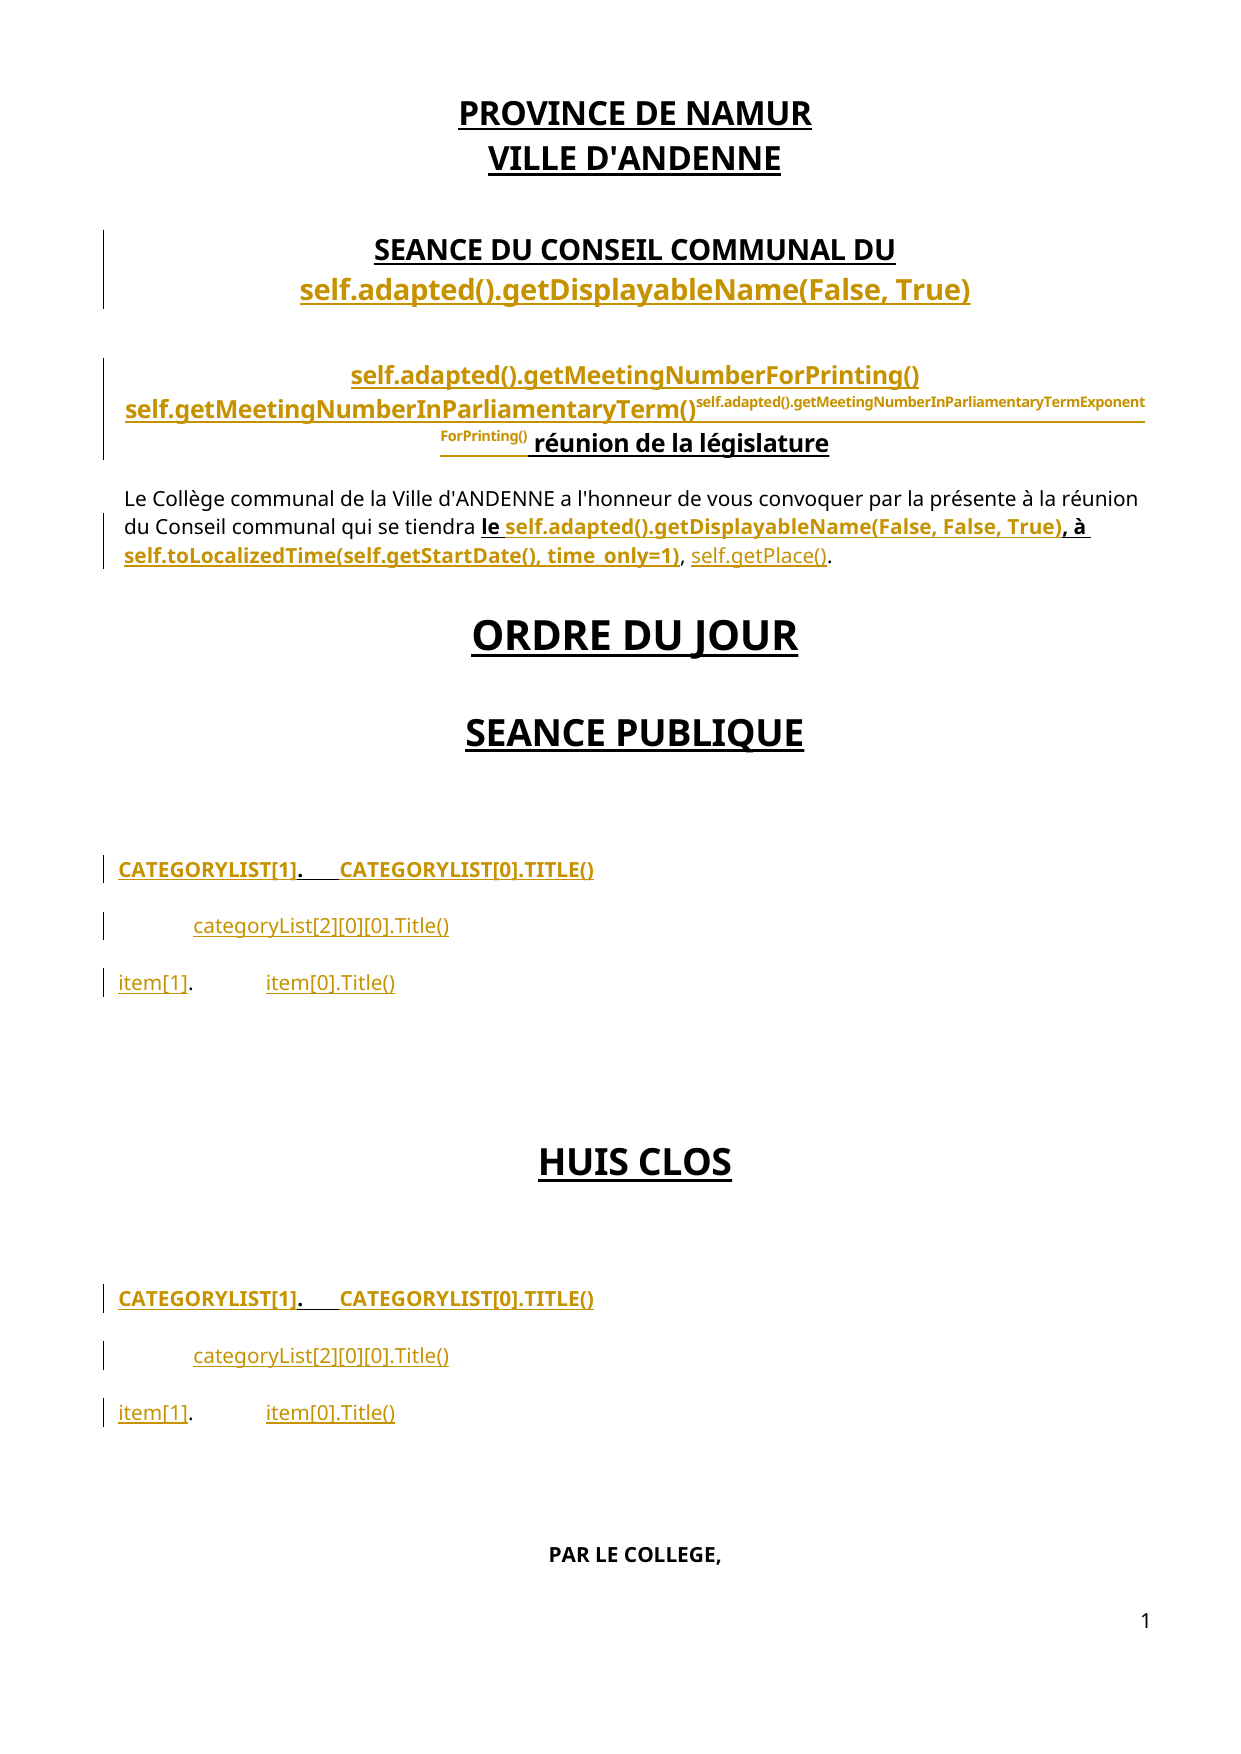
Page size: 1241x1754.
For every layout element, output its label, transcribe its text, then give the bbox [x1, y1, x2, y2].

table_cell self.adapted().getMeetingNumberForPrinting() self.getMeetingNumberInParliamentaryTerm()self.adapted().getMeetingNumberInParliamentaryTermExponentForPrinting() réunion de la législature [118, 327, 1152, 478]
table_header PROVINCE DE NAMUR VILLE D'ANDENNE [118, 59, 1152, 199]
table_header categoryList[2][0][0].Title() [118, 1341, 1152, 1398]
table_header item[1]. item[0].Title() [118, 969, 1152, 1025]
table_header categoryList[2][0][0].Title() [118, 912, 1152, 968]
subtitle HUIS CLOS [118, 1136, 1152, 1187]
subtitle SEANCE PUBLIQUE [118, 706, 1152, 757]
table_header item[1]. item[0].Title() [118, 1398, 1152, 1455]
text PAR LE COLLEGE, [118, 1540, 1152, 1569]
table_cell ORDRE DU JOUR [118, 575, 1152, 681]
text categoryList[1]. categoryList[0].Title() [118, 855, 1152, 883]
text categoryList[1]. categoryList[0].Title() [118, 1284, 1152, 1313]
table_cell Le Collège communal de la Ville d'ANDENNE a l'honneur de vous convoquer par la présente à la réunion du Conseil communal qui se tiendra le self.adapted().getDisplayableName(False, False, True), à self.toLocalizedTime(self.getStartDate(), time_only=1), self.getPlace(). [118, 478, 1152, 575]
table_cell SEANCE DU CONSEIL COMMUNAL DU self.adapted().getDisplayableName(False, True) [118, 199, 1152, 327]
